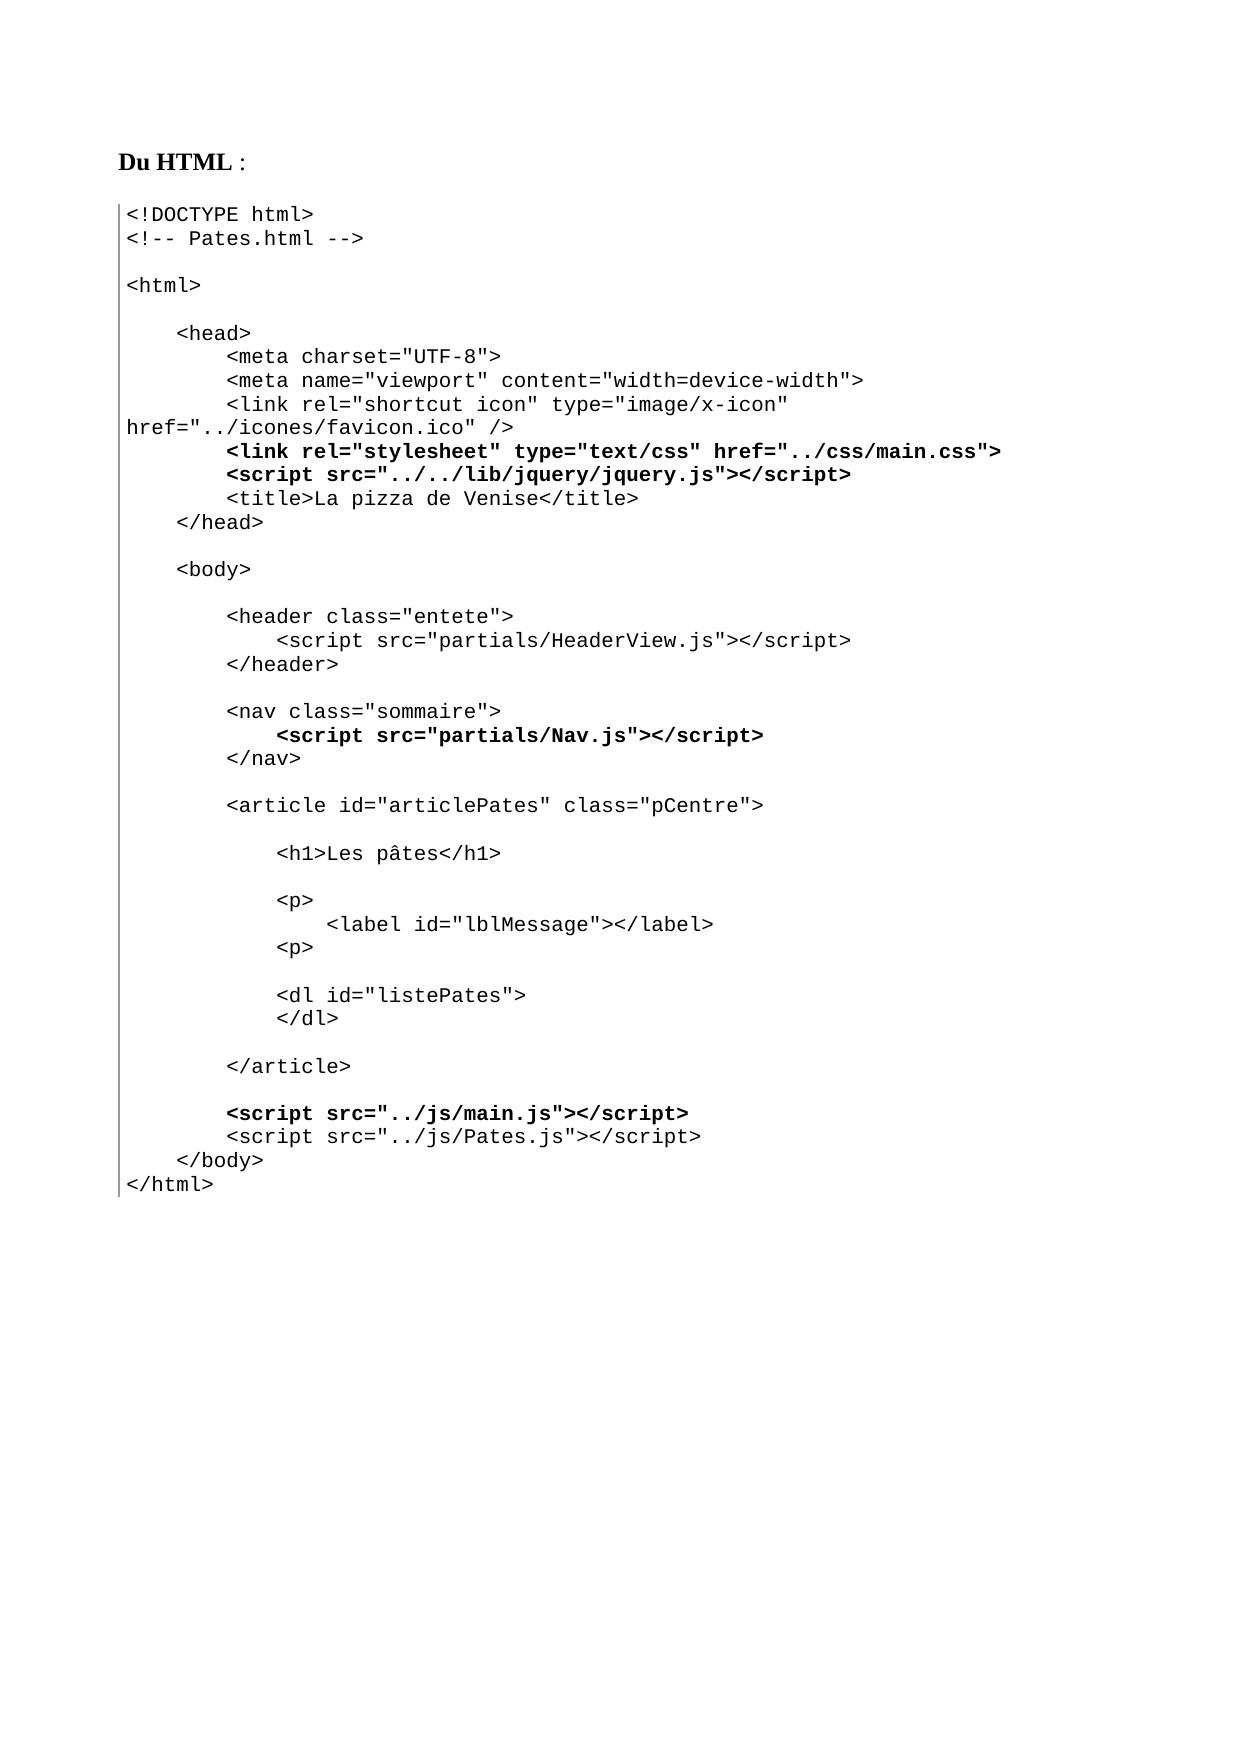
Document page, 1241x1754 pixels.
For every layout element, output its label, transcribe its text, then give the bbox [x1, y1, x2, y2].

text <!-- Pates.html --> [120, 228, 1122, 252]
text </body> [120, 1150, 1122, 1174]
text <link rel="shortcut icon" type="image/x-icon" href="../icones/favicon.ico" /> [120, 393, 1122, 441]
text <script src="../js/Pates.js"></script> [120, 1127, 1122, 1150]
text <script src="partials/Nav.js"></script> [120, 724, 1122, 748]
text <title>La pizza de Venise</title> [120, 488, 1122, 512]
text <link rel="stylesheet" type="text/css" href="../css/main.css"> [120, 441, 1122, 464]
text <!DOCTYPE html> [120, 204, 1122, 228]
text <dl id="listePates"> [120, 985, 1122, 1008]
text <nav class="sommaire"> [120, 701, 1122, 724]
text <header class="entete"> [120, 606, 1122, 630]
text <script src="partials/HeaderView.js"></script> [120, 630, 1122, 654]
text <p> [120, 937, 1122, 961]
text <label id="lblMessage"></label> [120, 914, 1122, 937]
text </dl> [120, 1008, 1122, 1032]
text <head> [120, 323, 1122, 346]
text </html> [120, 1174, 1122, 1197]
text <meta name="viewport" content="width=device-width"> [120, 370, 1122, 393]
text </nav> [120, 748, 1122, 772]
text <script src="../js/main.js"></script> [120, 1103, 1122, 1127]
text <script src="../../lib/jquery/jquery.js"></script> [120, 464, 1122, 488]
text </article> [120, 1056, 1122, 1079]
text </header> [120, 654, 1122, 677]
text Du HTML : [118, 147, 1122, 176]
text <p> [120, 890, 1122, 914]
text <body> [120, 559, 1122, 583]
text <article id="articlePates" class="pCentre"> [120, 796, 1122, 819]
text </head> [120, 512, 1122, 535]
text <meta charset="UTF-8"> [120, 346, 1122, 370]
text <html> [120, 275, 1122, 299]
text <h1>Les pâtes</h1> [120, 843, 1122, 866]
